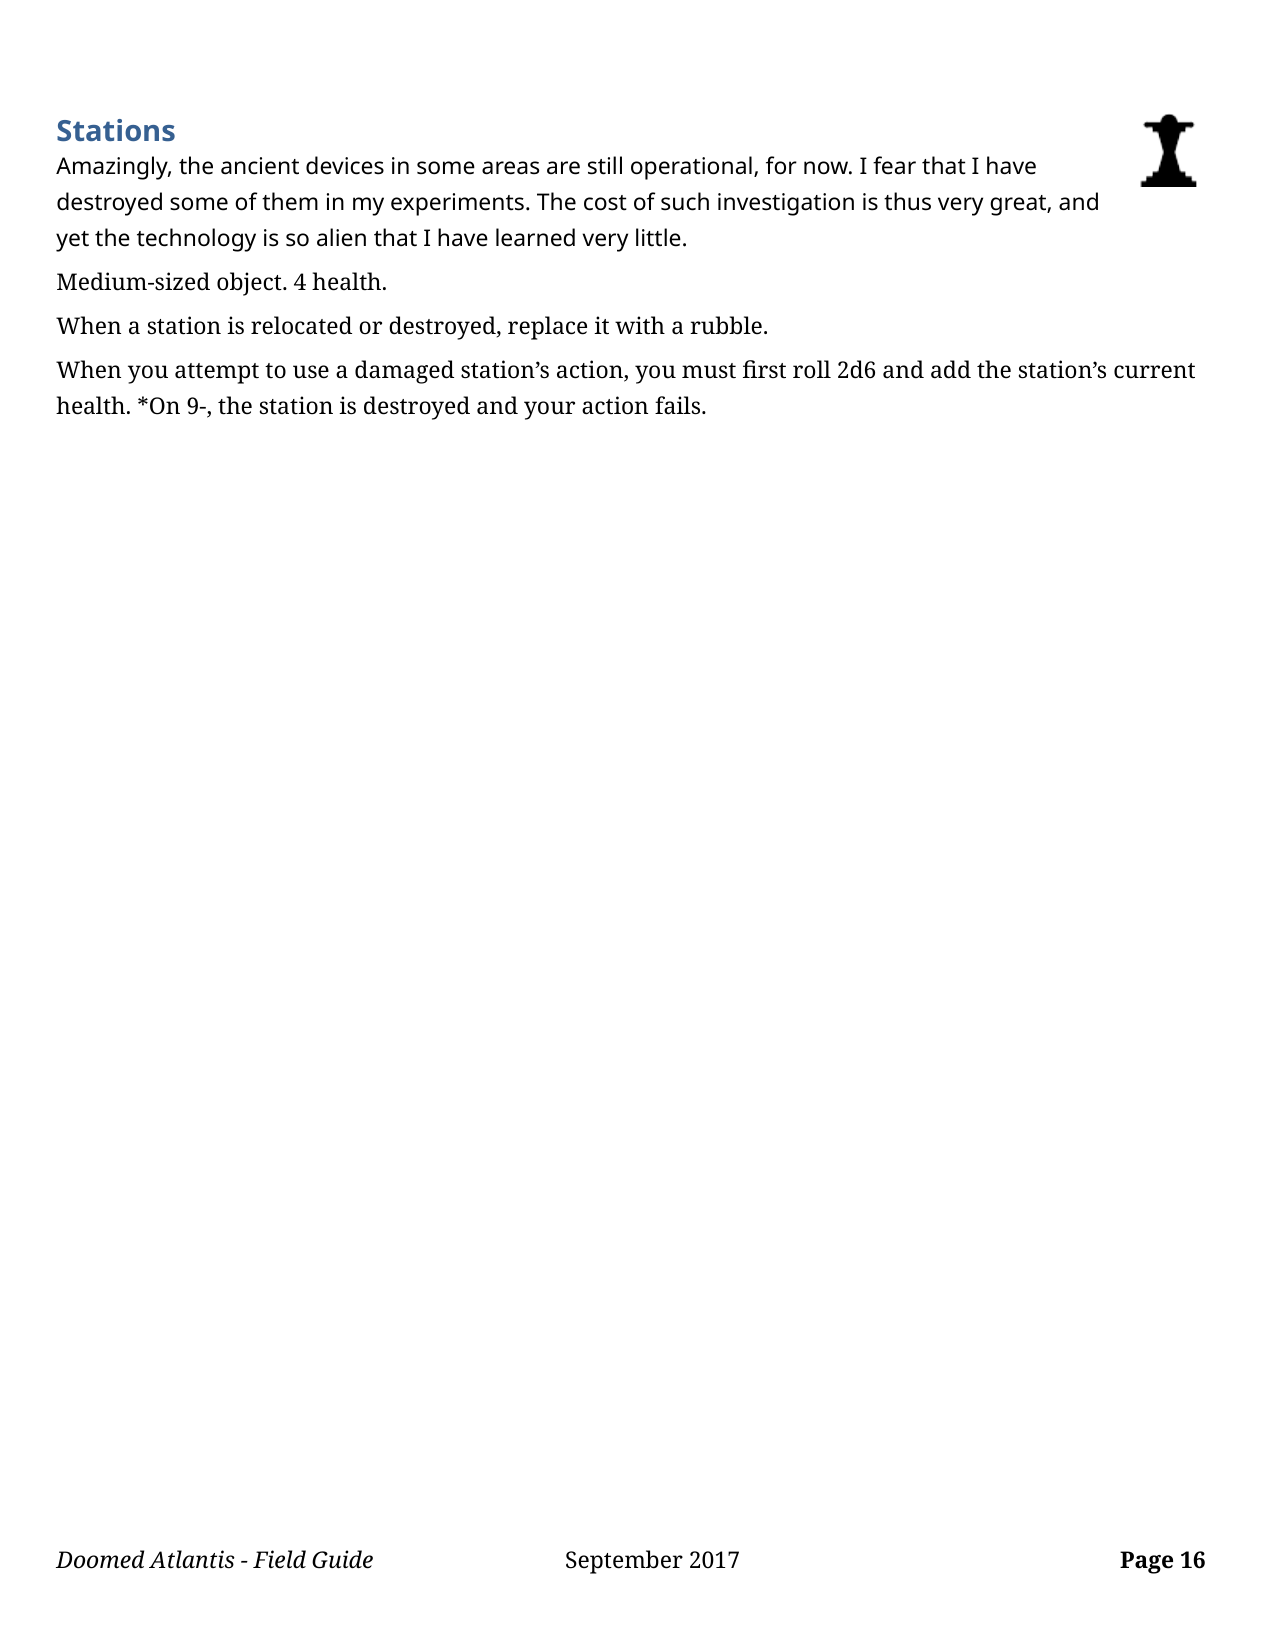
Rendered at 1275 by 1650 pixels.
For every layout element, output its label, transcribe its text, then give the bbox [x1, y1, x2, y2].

subtitle Stations [56, 110, 1215, 150]
text Medium-sized object. 4 health. [56, 266, 1215, 297]
picture [1140, 113, 1197, 187]
text When you attempt to use a damaged station’s action, you must first roll 2d6 and add the station’s current health. *On 9-, the station is destroyed and your action fails. [56, 354, 1215, 422]
text When a station is relocated or destroyed, replace it with a rubble. [56, 310, 1215, 341]
subtitle Amazingly, the ancient devices in some areas are still operational, for now. I fear that I have destroyed some of them in my experiments. The cost of such investigation is thus very great, and yet the technology is so alien that I have learned very little. [56, 150, 1215, 253]
